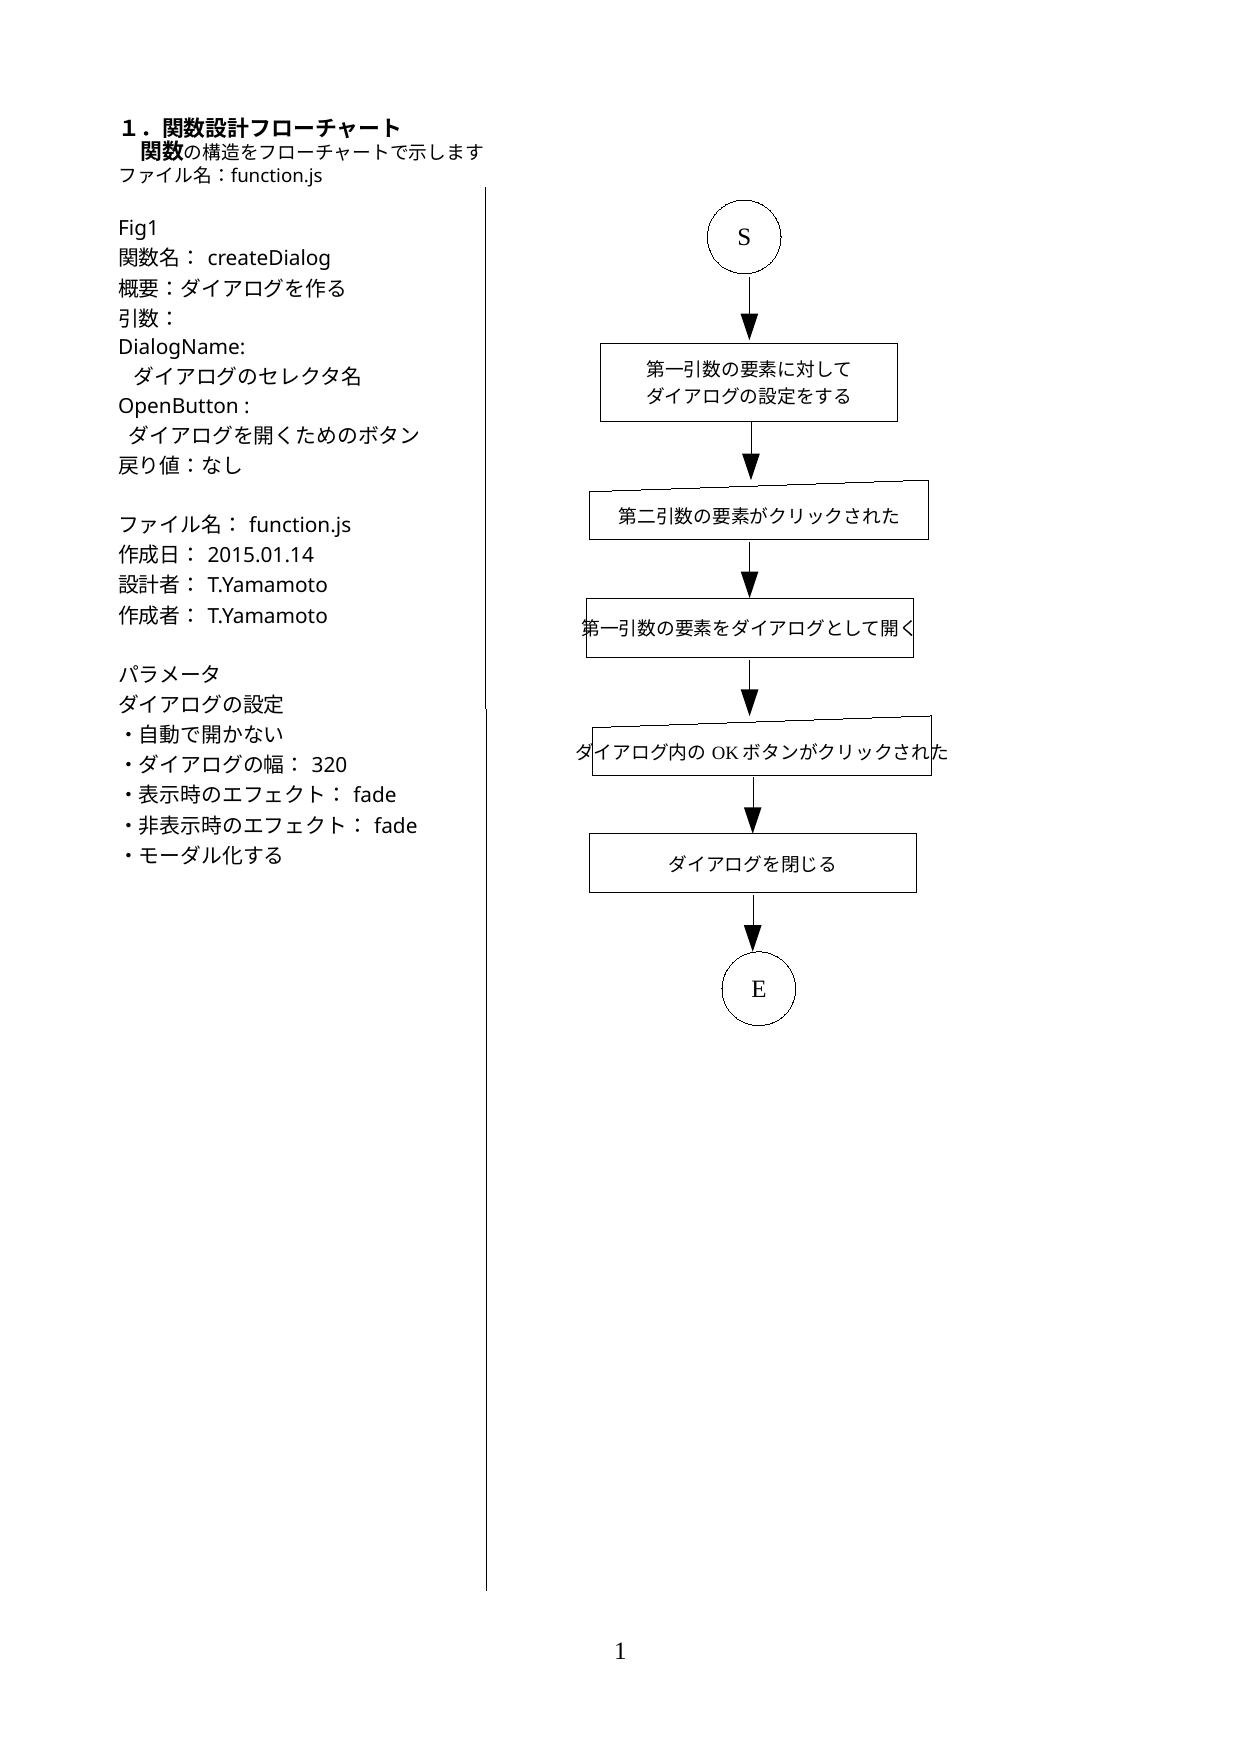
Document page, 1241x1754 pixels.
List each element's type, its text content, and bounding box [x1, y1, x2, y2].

text ファイル名：function.js [118, 164, 1122, 187]
text １．関数設計フローチャート [118, 118, 1122, 141]
text 関数の構造をフローチャートで示します [118, 141, 1122, 164]
